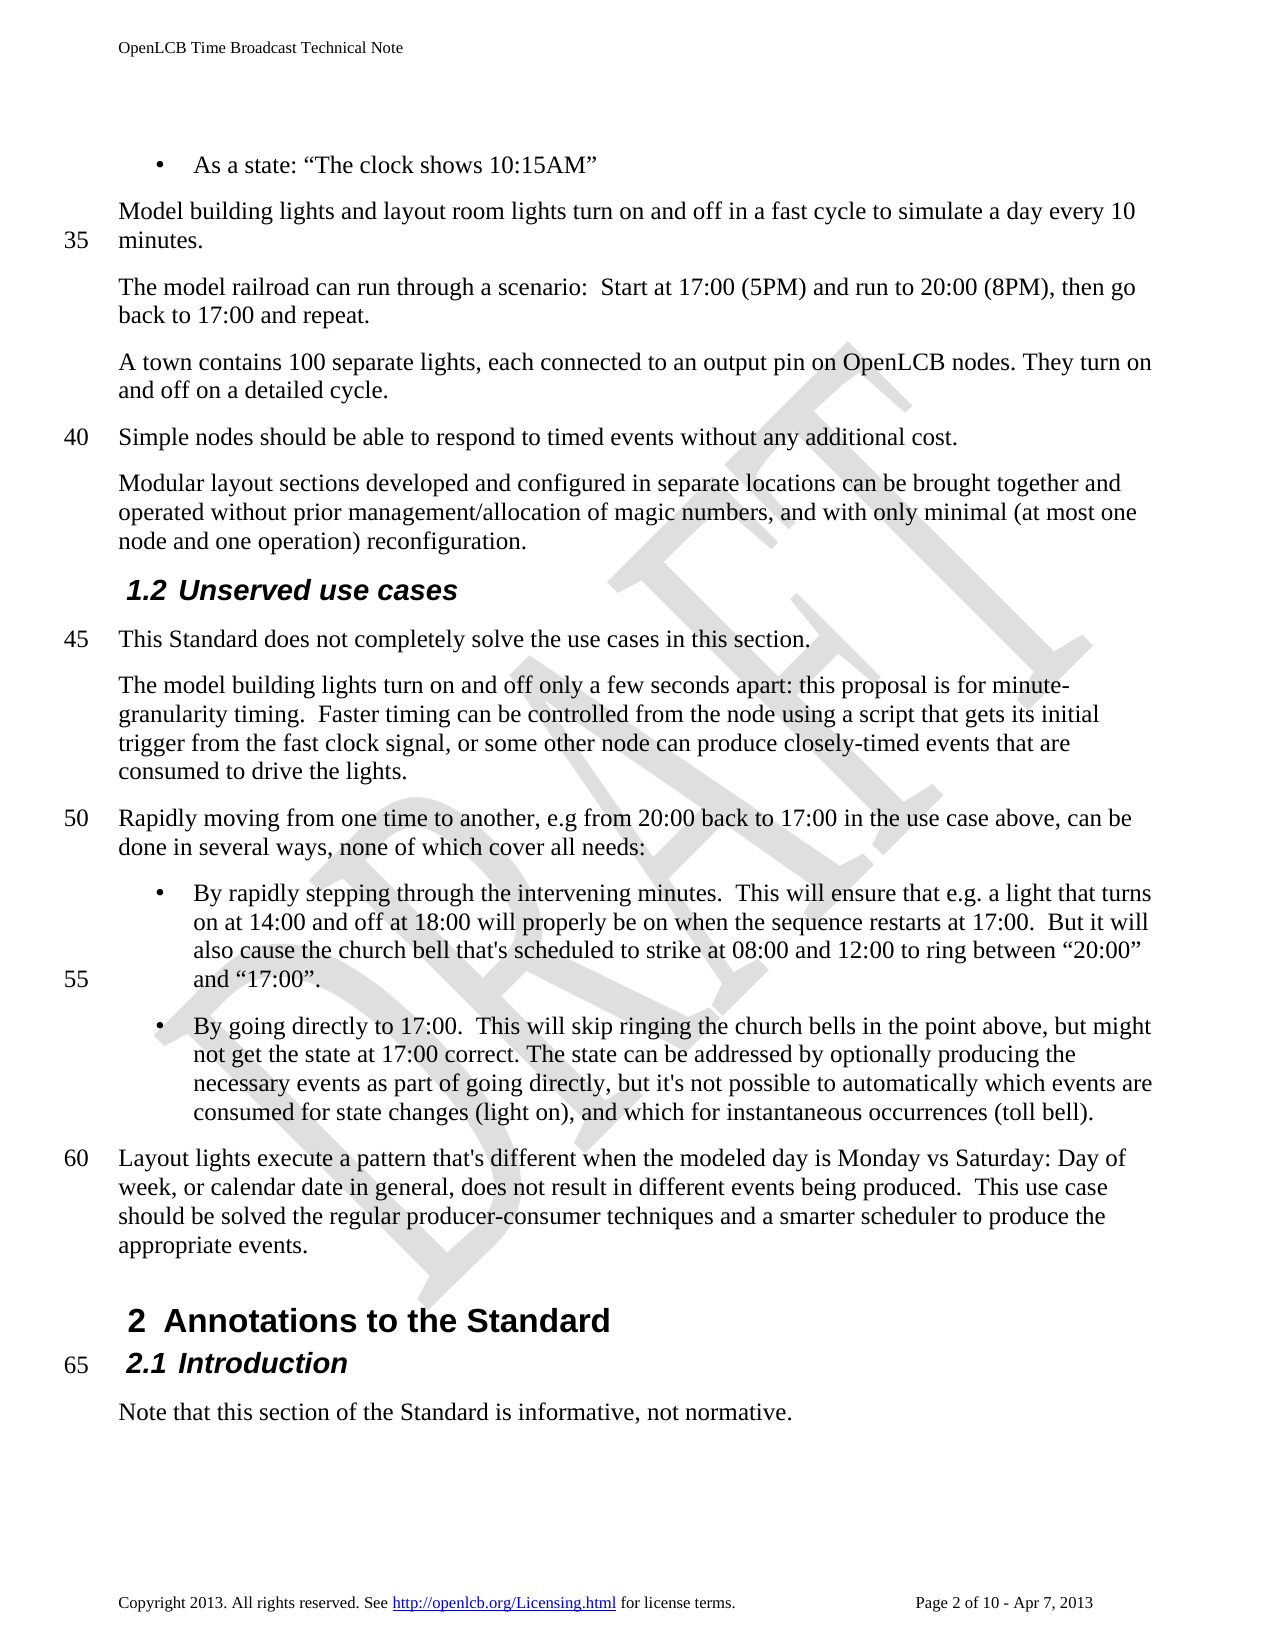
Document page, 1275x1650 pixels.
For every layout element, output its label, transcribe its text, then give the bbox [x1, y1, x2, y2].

list As a state: “The clock shows 10:15AM” [156, 150, 1157, 179]
text Simple nodes should be able to respond to timed events without any additional cost. [118, 422, 766, 451]
subtitle Introduction [118, 1346, 1157, 1379]
text This Standard does not completely solve the use cases in this section. [727, 624, 818, 652]
text The model building lights turn on and off only a few seconds apart: this proposal is for minute-granularity timing. Faster timing can be controlled from the node using a script that gets its initial trigger from the fast clock signal, or some other node can produce closely-timed events that are consumed to drive the lights. [118, 670, 584, 785]
text This Standard does not completely solve the use cases in this section. [829, 624, 1013, 652]
subtitle Unserved use cases [118, 572, 666, 606]
text Rapidly moving from one time to another, e.g from 20:00 back to 17:00 in the use case above, can be done in several ways, none of which cover all needs: [617, 803, 701, 856]
text This Standard does not completely solve the use cases in this section. [1028, 624, 1157, 652]
subtitle Annotations to the Standard [118, 1301, 1157, 1340]
text A town contains 100 separate lights, each connected to an output pin on OpenLCB nodes. They turn on and off on a detailed cycle. [855, 347, 1157, 404]
text Modular layout sections developed and configured in separate locations can be brought together and operated without prior management/allocation of magic numbers, and with only minimal (at most one node and one operation) reconfiguration. [872, 468, 1157, 555]
text Rapidly moving from one time to another, e.g from 20:00 back to 17:00 in the use case above, can be done in several ways, none of which cover all needs: [445, 803, 636, 860]
list By going directly to 17:00. This will skip ringing the church bells in the point above, but might not get the state at 17:00 correct. The state can be addressed by optionally producing the necessary events as part of going directly, but it's not possible to automatically which events are consumed for state changes (light on), and which for instantaneous occurrences (toll bell). [410, 1011, 584, 1126]
text The model railroad can run through a scenario: Start at 17:00 (5PM) and run to 20:00 (8PM), then go back to 17:00 and repeat. [118, 272, 1157, 329]
list By rapidly stepping through the intervening minutes. This will ensure that e.g. a light that turns on at 14:00 and off at 18:00 will properly be on when the sequence restarts at 17:00. But it will also cause the church bell that's scheduled to strike at 08:00 and 12:00 to ring between “20:00” and “17:00”. [156, 878, 456, 993]
list By going directly to 17:00. This will skip ringing the church bells in the point above, but might not get the state at 17:00 correct. The state can be addressed by optionally producing the necessary events as part of going directly, but it's not possible to automatically which events are consumed for state changes (light on), and which for instantaneous occurrences (toll bell). [156, 1035, 279, 1126]
text The model building lights turn on and off only a few seconds apart: this proposal is for minute-granularity timing. Faster timing can be controlled from the node using a script that gets its initial trigger from the fast clock signal, or some other node can produce closely-timed events that are consumed to drive the lights. [561, 713, 666, 785]
text This Standard does not completely solve the use cases in this section. [118, 624, 712, 652]
text Layout lights execute a pattern that's different when the modeled day is Monday vs Saturday: Day of week, or calendar date in general, does not result in different events being produced. This use case should be solved the regular producer-consumer techniques and a smarter scheduler to produce the appropriate events. [118, 1143, 411, 1258]
text A town contains 100 separate lights, each connected to an output pin on OpenLCB nodes. They turn on and off on a detailed cycle. [118, 347, 841, 404]
list By rapidly stepping through the intervening minutes. This will ensure that e.g. a light that turns on at 14:00 and off at 18:00 will properly be on when the sequence restarts at 17:00. But it will also cause the church bell that's scheduled to strike at 08:00 and 12:00 to ring between “20:00” and “17:00”. [384, 878, 515, 977]
list By rapidly stepping through the intervening minutes. This will ensure that e.g. a light that turns on at 14:00 and off at 18:00 will properly be on when the sequence restarts at 17:00. But it will also cause the church bell that's scheduled to strike at 08:00 and 12:00 to ring between “20:00” and “17:00”. [670, 878, 1157, 993]
text Rapidly moving from one time to another, e.g from 20:00 back to 17:00 in the use case above, can be done in several ways, none of which cover all needs: [367, 828, 470, 860]
text Note that this section of the Standard is informative, not normative. [118, 1397, 1157, 1426]
list By going directly to 17:00. This will skip ringing the church bells in the point above, but might not get the state at 17:00 correct. The state can be addressed by optionally producing the necessary events as part of going directly, but it's not possible to automatically which events are consumed for state changes (light on), and which for instantaneous occurrences (toll bell). [211, 1011, 469, 1126]
text Layout lights execute a pattern that's different when the modeled day is Monday vs Saturday: Day of week, or calendar date in general, does not result in different events being produced. This use case should be solved the regular producer-consumer techniques and a smarter scheduler to produce the appropriate events. [339, 1143, 493, 1251]
list By going directly to 17:00. This will skip ringing the church bells in the point above, but might not get the state at 17:00 correct. The state can be addressed by optionally producing the necessary events as part of going directly, but it's not possible to automatically which events are consumed for state changes (light on), and which for instantaneous occurrences (toll bell). [517, 1011, 1157, 1126]
text Simple nodes should be able to respond to timed events without any additional cost. [826, 422, 1157, 451]
text The model building lights turn on and off only a few seconds apart: this proposal is for minute-granularity timing. Faster timing can be controlled from the node using a script that gets its initial trigger from the fast clock signal, or some other node can produce closely-timed events that are consumed to drive the lights. [553, 670, 845, 785]
text Modular layout sections developed and configured in separate locations can be brought together and operated without prior management/allocation of magic numbers, and with only minimal (at most one node and one operation) reconfiguration. [118, 468, 916, 555]
subtitle [976, 572, 1157, 606]
text Rapidly moving from one time to another, e.g from 20:00 back to 17:00 in the use case above, can be done in several ways, none of which cover all needs: [118, 803, 390, 860]
text Model building lights and layout room lights turn on and off in a fast cycle to simulate a day every 10 minutes. [118, 196, 1157, 254]
subtitle [675, 572, 967, 606]
text The model building lights turn on and off only a few seconds apart: this proposal is for minute-granularity timing. Faster timing can be controlled from the node using a script that gets its initial trigger from the fast clock signal, or some other node can produce closely-timed events that are consumed to drive the lights. [798, 670, 1157, 785]
text Layout lights execute a pattern that's different when the modeled day is Monday vs Saturday: Day of week, or calendar date in general, does not result in different events being produced. This use case should be solved the regular producer-consumer techniques and a smarter scheduler to produce the appropriate events. [483, 1143, 1157, 1258]
list By rapidly stepping through the intervening minutes. This will ensure that e.g. a light that turns on at 14:00 and off at 18:00 will properly be on when the sequence restarts at 17:00. But it will also cause the church bell that's scheduled to strike at 08:00 and 12:00 to ring between “20:00” and “17:00”. [525, 878, 721, 993]
text Rapidly moving from one time to another, e.g from 20:00 back to 17:00 in the use case above, can be done in several ways, none of which cover all needs: [749, 803, 1157, 860]
